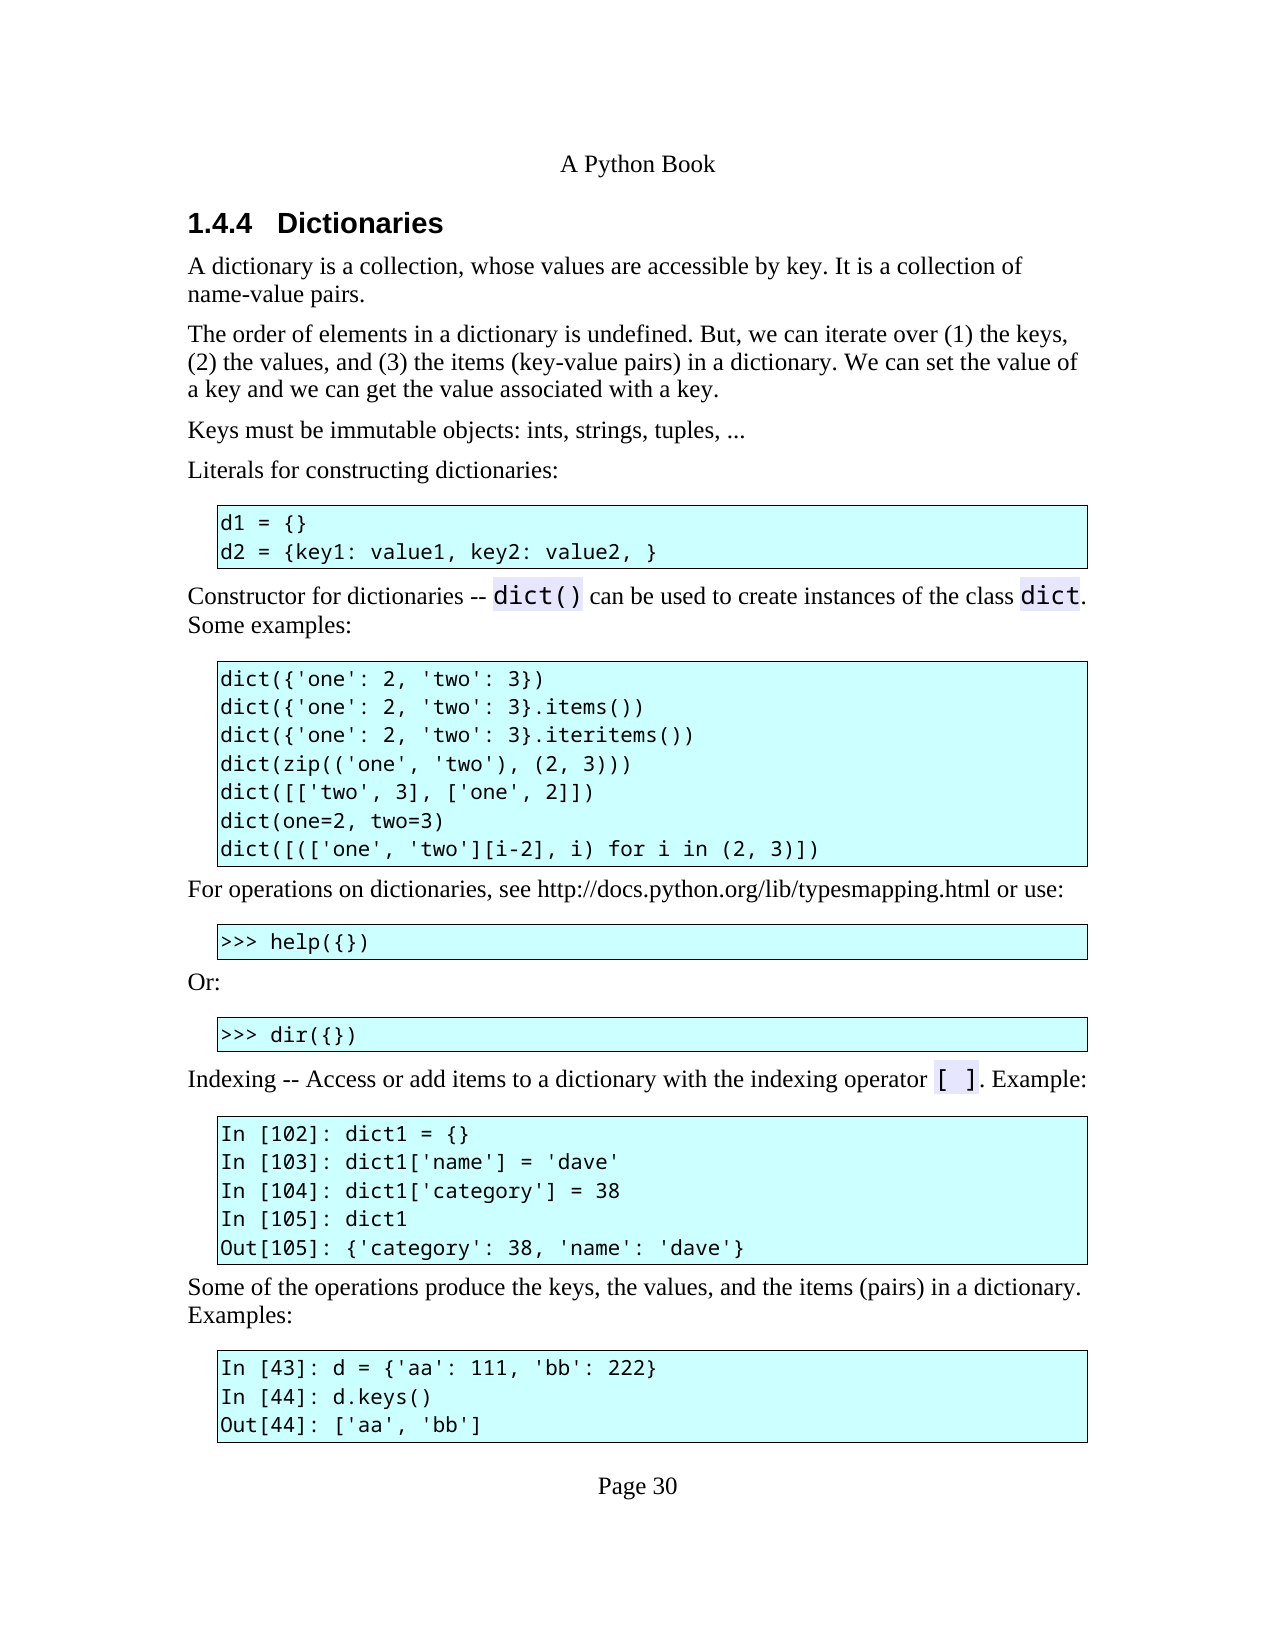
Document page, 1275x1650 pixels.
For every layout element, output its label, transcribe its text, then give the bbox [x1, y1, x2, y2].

text >>> help({}) [218, 925, 1087, 959]
text Some of the operations produce the keys, the values, and the items (pairs) in a dictionary. Examples: [187, 1273, 1087, 1329]
text dict({'one': 2, 'two': 3}) dict({'one': 2, 'two': 3}.items()) dict({'one': 2, 'two': 3}.iteritems()) dict(zip(('one', 'two'), (2, 3))) dict([['two', 3], ['one', 2]]) dict(one=2, two=3) dict([(['one', 'two'][i-2], i) for i in (2, 3)]) [218, 662, 1087, 866]
text In [102]: dict1 = {} In [103]: dict1['name'] = 'dave' In [104]: dict1['category'] = 38 In [105]: dict1 Out[105]: {'category': 38, 'name': 'dave'} [218, 1117, 1087, 1264]
text Constructor for dictionaries -- dict() can be used to create instances of the class dict. Some examples: [187, 577, 1087, 639]
text Keys must be immutable objects: ints, strings, tuples, ... [187, 416, 1087, 443]
text >>> dir({}) [218, 1018, 1087, 1051]
text Or: [187, 968, 1087, 995]
text Indexing -- Access or add items to a dictionary with the indexing operator [ ]. Example: [187, 1060, 934, 1094]
text For operations on dictionaries, see http://docs.python.org/lib/typesmapping.html or use: [187, 875, 1087, 902]
text In [43]: d = {'aa': 111, 'bb': 222} In [44]: d.keys() Out[44]: ['aa', 'bb'] [218, 1351, 1087, 1442]
text Indexing -- Access or add items to a dictionary with the indexing operator [ ]. Example: [979, 1060, 1087, 1094]
text The order of elements in a dictionary is undefined. But, we can iterate over (1) the keys, (2) the values, and (3) the items (key-value pairs) in a dictionary. We can set the value of a key and we can get the value associated with a key. [187, 320, 1087, 403]
text Literals for constructing dictionaries: [187, 456, 1087, 484]
subtitle 1.4.4 Dictionaries [187, 207, 1087, 240]
text d1 = {} d2 = {key1: value1, key2: value2, } [218, 506, 1087, 568]
text A dictionary is a collection, whose values are accessible by key. It is a collection of name-value pairs. [187, 252, 1087, 308]
